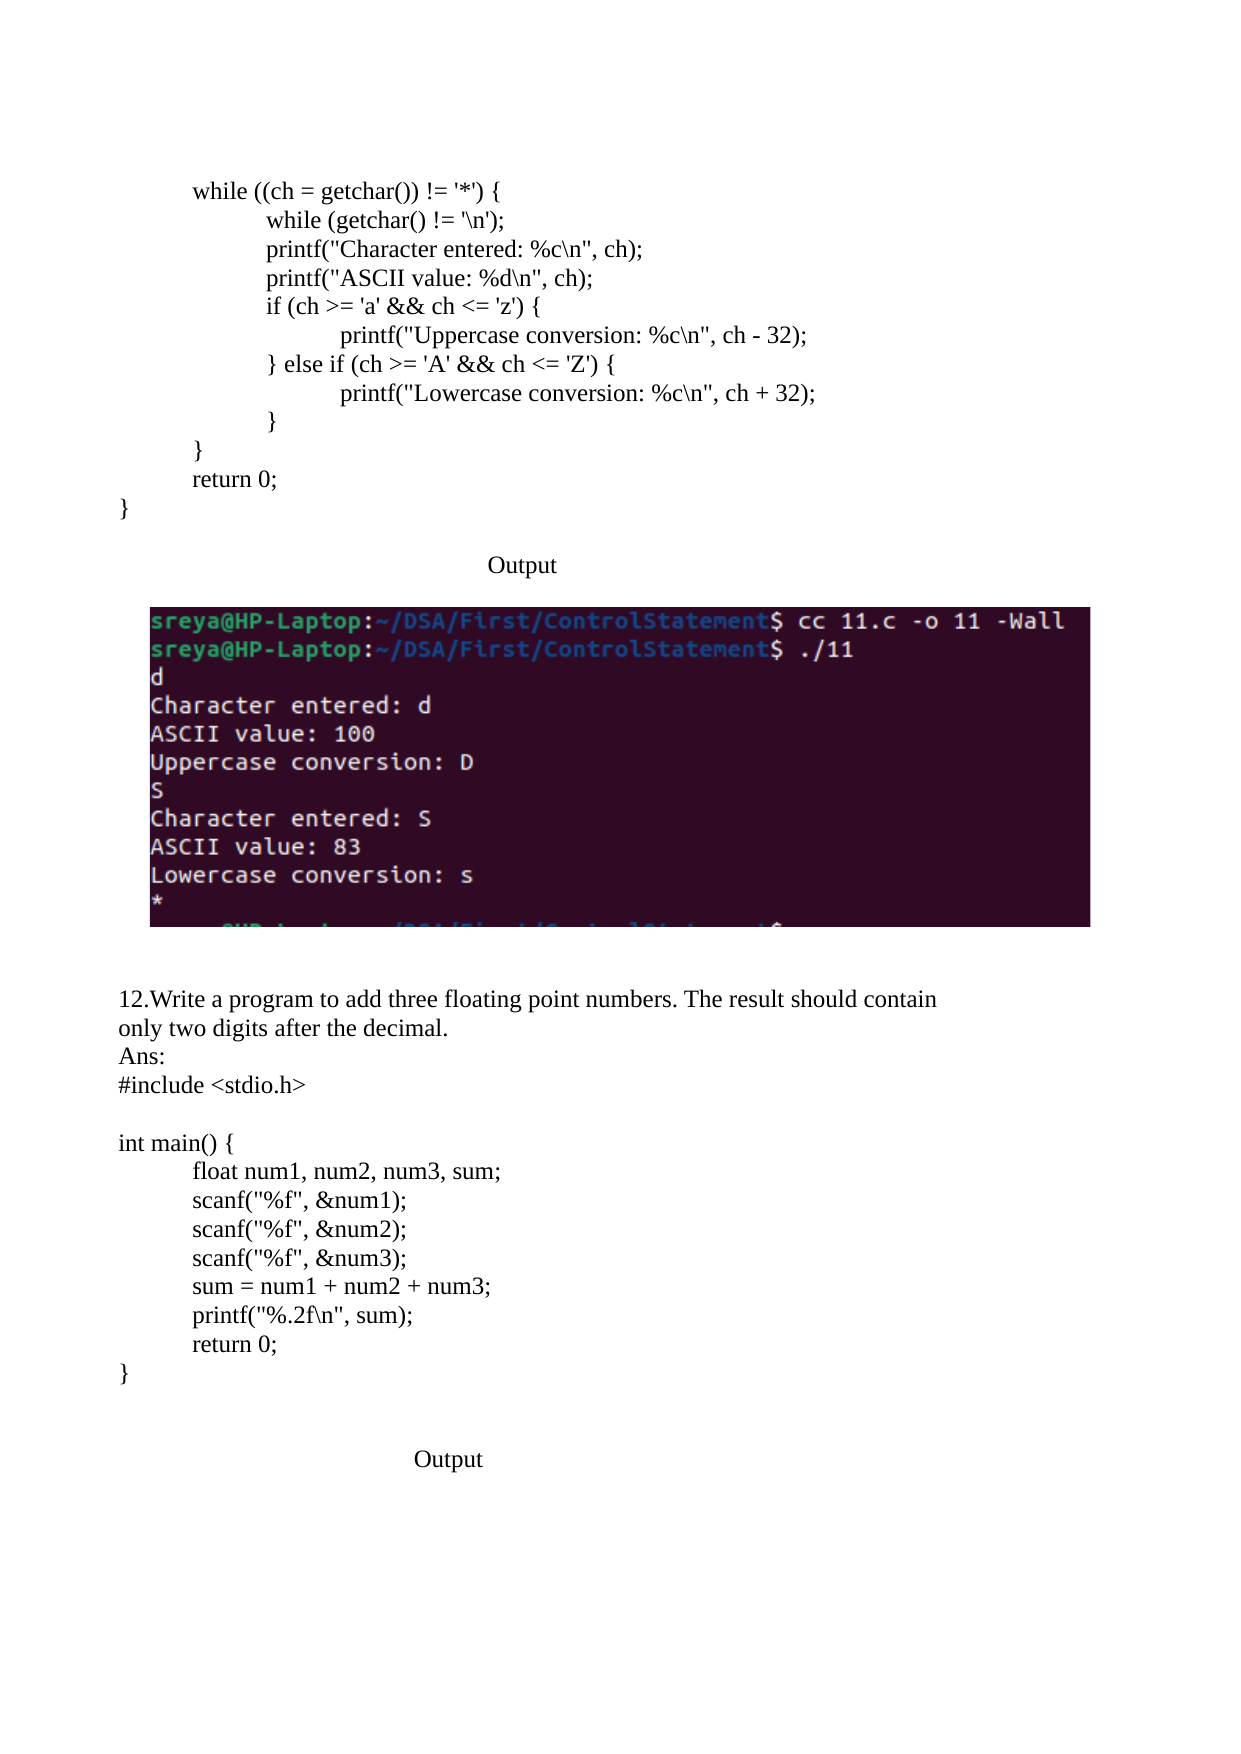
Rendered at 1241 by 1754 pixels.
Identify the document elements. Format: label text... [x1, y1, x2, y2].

text if (ch >= 'a' && ch <= 'z') { [118, 291, 1122, 320]
text } [118, 493, 1122, 521]
text scanf("%f", &num1); [118, 1185, 1122, 1214]
text Output [118, 550, 1122, 579]
text scanf("%f", &num2); [118, 1214, 1122, 1243]
text while ((ch = getchar()) != '*') { [118, 176, 1122, 205]
text only two digits after the decimal. [118, 1013, 1122, 1041]
text } Output [118, 1358, 1122, 1473]
text float num1, num2, num3, sum; [118, 1156, 1122, 1185]
text scanf("%f", &num3); [118, 1243, 1122, 1271]
text printf("Character entered: %c\n", ch); [118, 234, 1122, 263]
text return 0; [118, 1329, 1122, 1358]
picture [149, 607, 1091, 927]
text printf("ASCII value: %d\n", ch); [118, 263, 1122, 291]
text return 0; [118, 464, 1122, 493]
text } [118, 406, 1122, 435]
text } [118, 435, 1122, 464]
text 12.Write a program to add three floating point numbers. The result should contain [118, 608, 1122, 1013]
text Ans: [118, 1041, 1122, 1070]
text printf("Uppercase conversion: %c\n", ch - 32); [118, 320, 1122, 349]
text #include <stdio.h> [118, 1070, 1122, 1099]
text while (getchar() != '\n'); [118, 205, 1122, 234]
text printf("Lowercase conversion: %c\n", ch + 32); [118, 378, 1122, 406]
text printf("%.2f\n", sum); [118, 1300, 1122, 1329]
text sum = num1 + num2 + num3; [118, 1271, 1122, 1300]
text int main() { [118, 1128, 1122, 1156]
text } else if (ch >= 'A' && ch <= 'Z') { [118, 349, 1122, 378]
